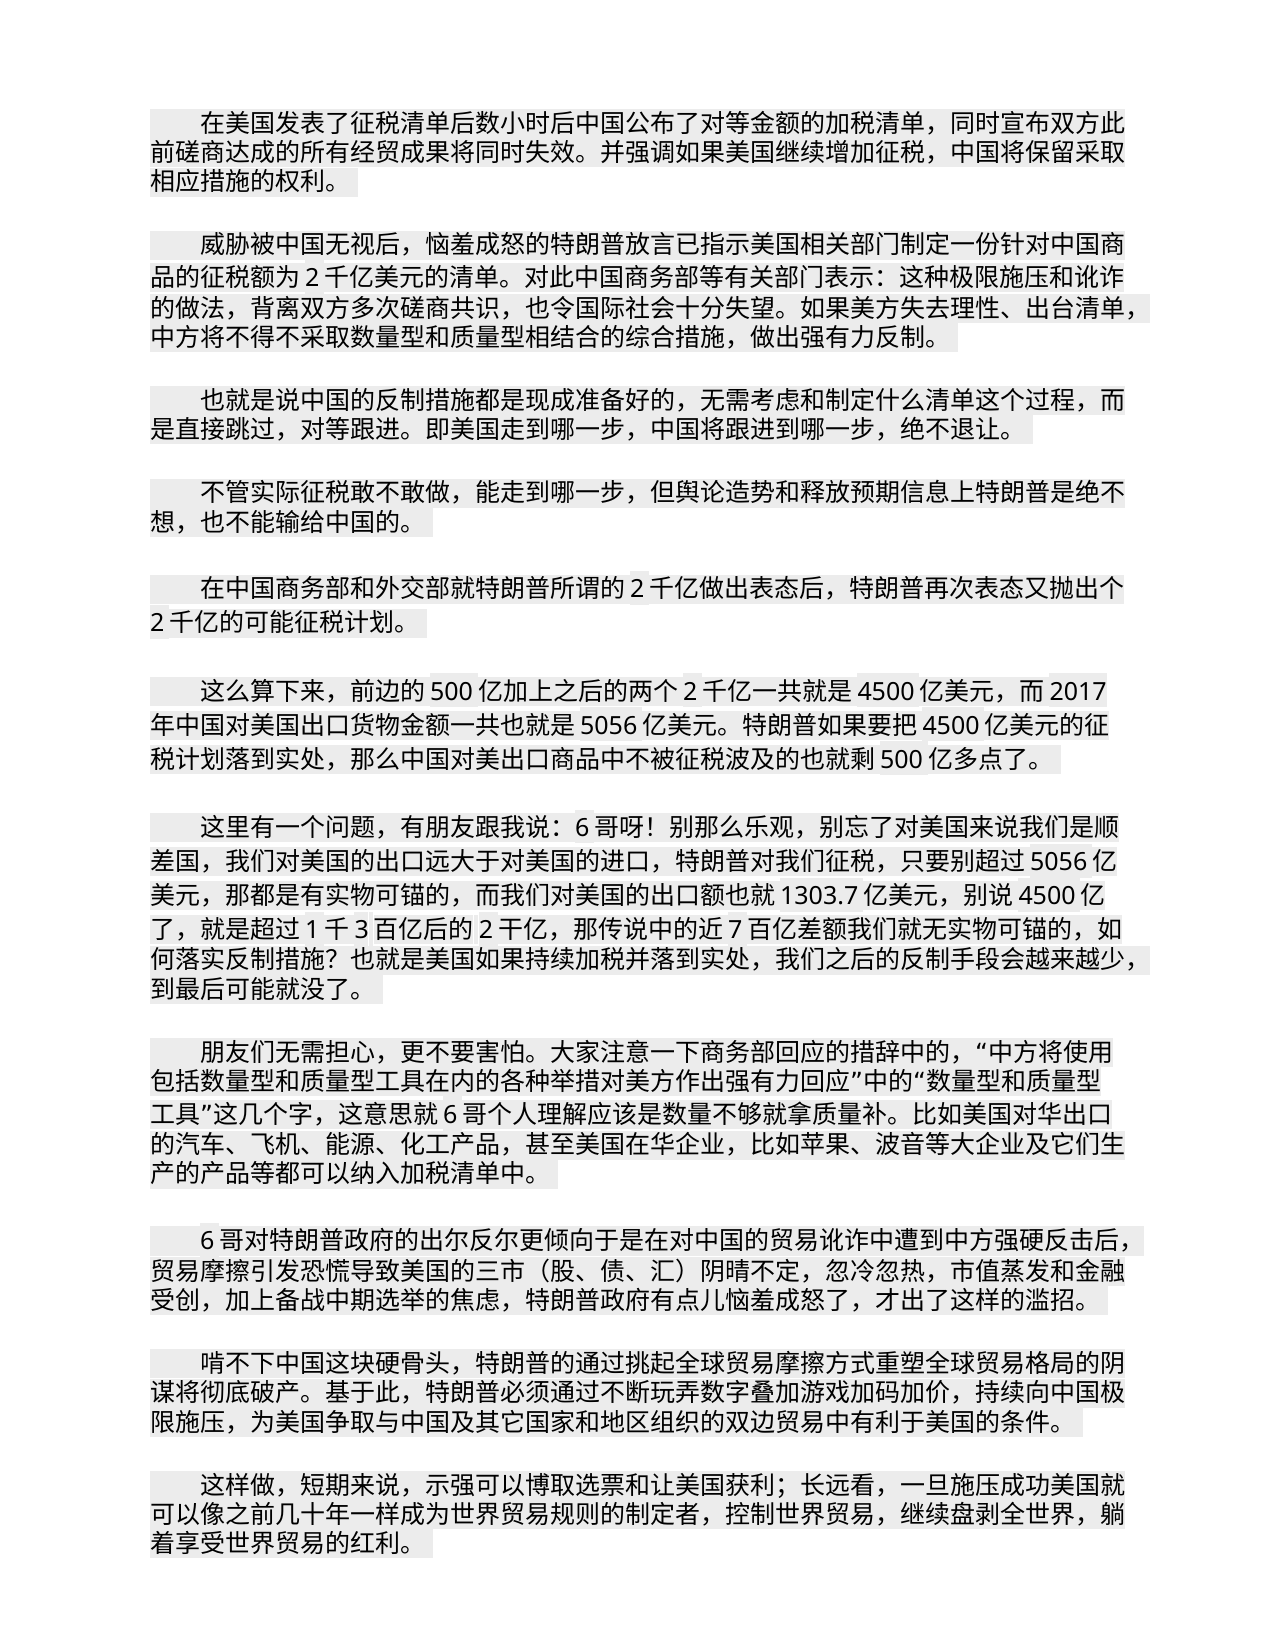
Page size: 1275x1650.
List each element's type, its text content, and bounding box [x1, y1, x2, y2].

text 分享原文，http://www.dacankao.com/forum.php?mod=viewthread&;tid=134672&;highlight=6%B8%E7 數據我沒查證，但我覺得看起來順，言之有物，並未轉成繁體，僅供樓友欣賞 6月15日美国发布了针对进口中国商品的500亿美元的征税清单后，特朗普在随后就加税原因的声明中威胁说，如果中国跟进报复，那么曾经考虑追加的1千亿就可能成为事实。 特朗普的意思是，美国公布500亿征税清单是对中国在降低贸易不平衡和窃取知识产权等核心问题上无所作为的惩罚，是中国有错在先，所以对美国的加税惩罚，中国不能反抗，必须毫无怨言地接受。 特朗普政府的目的很明显，只要在关税问题上把中国这块最硬的骨头啃下来，那么接下来再拿捏欧盟、加拿大之类的国家那就轻松、容易的多了。然而对美国自认为所谓的中国有错在先的这种“欲加之罪何患无词”的无赖腔调，中国并不打算接受，也不可能接受。 在美国发表了征税清单后数小时后中国公布了对等金额的加税清单，同时宣布双方此前磋商达成的所有经贸成果将同时失效。并强调如果美国继续增加征税，中国将保留采取相应措施的权利。 威胁被中国无视后，恼羞成怒的特朗普放言已指示美国相关部门制定一份针对中国商品的征税额为2千亿美元的清单。对此中国商务部等有关部门表示：这种极限施压和讹诈的做法，背离双方多次磋商共识，也令国际社会十分失望。如果美方失去理性、出台清单，中方将不得不采取数量型和质量型相结合的综合措施，做出强有力反制。 也就是说中国的反制措施都是现成准备好的，无需考虑和制定什么清单这个过程，而是直接跳过，对等跟进。即美国走到哪一步，中国将跟进到哪一步，绝不退让。 不管实际征税敢不敢做，能走到哪一步，但舆论造势和释放预期信息上特朗普是绝不想，也不能输给中国的。 在中国商务部和外交部就特朗普所谓的2千亿做出表态后，特朗普再次表态又抛出个2千亿的可能征税计划。 这么算下来，前边的500亿加上之后的两个2千亿一共就是4500亿美元，而2017年中国对美国出口货物金额一共也就是5056亿美元。特朗普如果要把4500亿美元的征税计划落到实处，那么中国对美出口商品中不被征税波及的也就剩500亿多点了。 这里有一个问题，有朋友跟我说：6哥呀！别那么乐观，别忘了对美国来说我们是顺差国，我们对美国的出口远大于对美国的进口，特朗普对我们征税，只要别超过5056亿美元，那都是有实物可锚的，而我们对美国的出口额也就1303.7亿美元，别说4500亿了，就是超过1千3百亿后的2干亿，那传说中的近7百亿差额我们就无实物可锚的，如何落实反制措施？也就是美国如果持续加税并落到实处，我们之后的反制手段会越来越少，到最后可能就没了。 朋友们无需担心，更不要害怕。大家注意一下商务部回应的措辞中的，“中方将使用包括数量型和质量型工具在内的各种举措对美方作出强有力回应”中的“数量型和质量型工具”这几个字，这意思就6哥个人理解应该是数量不够就拿质量补。比如美国对华出口的汽车、飞机、能源、化工产品，甚至美国在华企业，比如苹果、波音等大企业及它们生产的产品等都可以纳入加税清单中。 6哥对特朗普政府的出尔反尔更倾向于是在对中国的贸易讹诈中遭到中方强硬反击后，贸易摩擦引发恐慌导致美国的三市（股、债、汇）阴晴不定，忽冷忽热，市值蒸发和金融受创，加上备战中期选举的焦虑，特朗普政府有点儿恼羞成怒了，才出了这样的滥招。 啃不下中国这块硬骨头，特朗普的通过挑起全球贸易摩擦方式重塑全球贸易格局的阴谋将彻底破产。基于此，特朗普必须通过不断玩弄数字叠加游戏加码加价，持续向中国极限施压，为美国争取与中国及其它国家和地区组织的双边贸易中有利于美国的条件。 这样做，短期来说，示强可以博取选票和让美国获利；长远看，一旦施压成功美国就可以像之前几十年一样成为世界贸易规则的制定者，控制世界贸易，继续盘剥全世界，躺着享受世界贸易的红利。 但世界贸易不是美国人开发的闯关游戏，不按美国人设计的来，游戏就中止或Game over。如果美国市场对中国商品完全关闭大门，那么利用中国市场、资源、人力等从事生产、加工和销售商品的欧洲、日韩、东盟等地区和国家也将受牵连，被波及。也就是美国与中国搞贸易摩擦，甚至打贸易战，全世界将没有一个国家能幸免，独善其身。因为发展到今天，全世界的经济（金融）互融互通程度太高了，中国与各国的经济互绑也很紧密，从某种程度上讲可谓一荣俱荣，一损俱损。其它国家对美国的贸易挑衅不会无动于衷的。 抛开其他国家不讲，就中美两方来说，如果美方4500亿美元的征税清单完全落实，那就意味着美国市场要对所有中国商品关上大门，而大家别忘了，在中国对美国的出口中，美国在华公司或不在华但利用中国市场的公司、企业，它们的进行生产、加工后的商品部分返销到了美国，而这些企业、公司出口到美国的商品的金额占了中国对美出口的30%还多，这个金额大约就是1500多亿美元，再加上中国对美国的服务贸易逆差约900多亿，光这两项加起来就是2400多亿美元，也就是在中国对美国输出的商品中纯粹是中国企业生产的商品，而不包括美国在内的其它国家的企业生产的商品，或者说与其它国家企业没有利益牵扯的商品其实占比并不是很大，所以制裁中国从某程度讲也是在朝美国自己和盟友及其他贸易伙伴身上捅刀子。更何况中美之间还有那么大的服贸逆差，美国的选择空间看似比中国大，实则未必。 其实大家仔细观察应该能注意到，不论是500亿，还是2千亿，特朗普政府在制定针对中国商品的征税清单中竭力避免会波及美国人日常生活的民生产品领域，而中国出口到美国的商品中民生产品又占了很大的比例，所以说特朗普500亿可操弄的空间很大，2干亿，甚至4千亿，操弄的空间并不大。理由是对中国出口到美国的民生产品征重税会导致中国减少，甚至停止某一类或多种商品出口到美国，结果就是中国的商品出口可能受影响的同时美国人的生活消费成本也被拉高，这对于本来日子就没以前好过的美国人来说无异于雪上加霜，谁让他们过不好，他们绝对会让谁不好过。特朗普想通过对贸易伙伴秀强硬、玩狠提升民意支持率，捞取更多的选票，为共和党的国会选举和自己的连任加分恐怕会越来越难。 这么看来，特朗普这是明知不可为而强行为之，尤其是针对中国，经过两个多月的摩擦、谈判和磋商，中国也应该是做了很大的让步，中美也数度达成了协议，为什么美国方面会无视双方达成的协议和美国已得到的收益，再次使贸易摩擦升级，且有可能滑向贸易战危险呢？ 在一些人看来，每次中美谈判中国都是让步，按这种腔调到现在中国差不多已经跪了，美国也没必死缠着中国不放。而事实正好相反，美国之所以对中国死缠烂打，出尔反尔，正是因为中国在谈判中坚守的原则和底线从来就没让过步，中国让步的是购买美国产品，其实这也算不上是让步，因为购买他国产品这是国家发展，民众生活所需，这是必须买的，差别只是跟谁买而已。把购买配额多分配给美国一点是基于中美博弈需要，而且中国对美国商品的多购买是按自已的分期分批的节奏来，而非美国要求的短期迅速减少贸易逆差，平衡贸易失衡，这是一方面。另一方面是中国对美国针对中国的“中国制造2025”及知识产权方面的蛮横要求一概拒绝。以上这些就是美国再次升级贸易摩擦，甚至扬言不惜打贸易战的真正原因。 这不是6哥的个人推测，是美国贸易代表纳瓦罗称自己说的，他说：特朗普的关税计划是“勇敢”、“有远见的”（马屁功夫一流）。如果中国继续攫取未来行业，美国经济就没有未来。中国参与经济侵略，特朗普给了中国改变其行为的机会。与中国的谈判在降低贸易不平衡和窃取知识产权等核心问题上未取得任何进展。 这最后的一句话才是关键，“……未取得任何进展”，虽然这家伙说的有点夸张，但也基本上是事实。这就是6哥上边说的“美国再次升级贸易摩擦，甚至扬言不惜打贸易战的真正原因”。这也是特朗普左一个500亿，右一个2000亿，现在累记到4500亿的真正原因。这叫什么来着？这叫气极败坏。 导致特朗普政府在中美贸易问题上再度翻脸生事的原因，除了上边分折的经贸施压基本失败这个主要原因外，另一个重要原因是地缘施压也失败了，而且地缘施压败的比经贸更惨。 关于地缘上的失败，东亚、台湾问题、南海、西亚和中亚就不多说了，无非就是僵而不死或死而不僵，亦或是半死半僵状态。今天重点说一下朝鲜半岛，关于半岛咱还是从“金特会”说起，早在6月13日的文章《“金特会”实现了，赢家输家都有谁？》中，6哥说中国是“金特会”的隐性赢家，具体原因大家可以点链接翻阅一下原文。 “金特会”美国（西方）至少进一步明确认识到，中朝关系难以离间破坏，朝对中的信任达到了一个前所未有的高度，能把最高领导人的安危完全托付给中国，朝鲜对中国的信任程度可见一斑；朝鲜正是在中国的鼓励、支持下，开始逐步弃核并愿意改善与韩美的关系，但基于（朝中）对日的民族仇恨和博弈需要，朝鲜始终对日的表态不予理睬；朝鲜愿意把国家的发展转到经济建设上来，金正恩的密集访华，除了商谈朝中的战略协作外，重点就是经济建设，这可以从每次金正恩与主席的谈话中判断得出。 从金正恩坐中国国航飞机赴会和返程，中国战机护航及舰艇、天地海空一体监控可以看出，中国在南海军事部署和对东北亚、东亚、南海及其周边的监控已达到了全域无死角，全天候不间歇的程度；朝内政稳定，外部在政经，甚至是军事安全上依赖中国，使得美国（西方）拿朝核问题，乃至整个半岛问题这张地缘牌敲诈中国的难度越来越高了。包括拿现在在东北亚的势缓示弱换取中国在经贸上的让利，美国仍未能得逞。简单点讲就是尽管美国（西方）在地缘上玩尽了奇技淫巧，软硬兼并，但中国基本上是软硬不吃。地缘上威逼利诱不起多大的作用，特朗普政府只能在经贸上增加施压力度，这就是美国再次升级贸易摩擦，甚至扬言不惜打贸易战的另一个重要原因。 那么中国不惧美国的贸易摩擦，甚至是贸易战的原因又是什么呢？ 一，从国际大环境看，美国是逆全球而动，一个“美国优先”几乎把所有国家都推到了美国的对立面，贸易上更是把昔日的盟友、邻居和争取的国家都当成了收割对象，虽然一段时间以来这些所谓的盟友、邻居和争取的国家与美国因关税问题吵翻了天，相互报复的关税金额并不大，也似乎不太乐意跟中国联手反制美国，但形势的发展让这些地区组织和国家的执政精英看到了，美国的流氓关税政策针对的绝不仅仅是中国，而是除了美国自己及美国的少数几个盟友之外的全世界。 别说这些地区组织和国家不敢，也不能配合美国围攻中国，就是敢和能，那么中国一旦倒下，下一个被猎杀的目标就是他们自己。更何况在围攻中国的过程中这些地区组织和国家很可能先中国一步就被干掉了，要么被中国反击致死，要么被美国猎杀，要不被中美一起啃食掉，总之一个结局就是死。美国已经用实际行动证明了，在啃不动中国的情况下就会反过来啃食它们。所以呢，虽然不愿意加入中国发起的反美统一战线里，但欧盟、印度、俄罗斯、加拿大等地区组织和国家已针对美国6月1日起启的“钢铝关税”发起了报复行动，数额虽小，更像是对美国“撒娇”性质的警告，但只要这些地区组织和国家动起来，这种大环境对我们中国来说就是有利的。 最新消息是，第七届中欧经贸高层对话将于6月25日在北京举行。中国愿与欧盟发展长期、稳定、互利共赢的经贸关系，要不断深化双边经贸领域务实合作。欧盟表示，高度重视欧中经贸关系，愿与中方共同维护自由贸易规则和多边贸易体制，推动欧中经贸关系向更高水平发展。 注意新闻中“愿与中方共同维护自由贸易规则和多边贸易体制”这句话，你要说这次对话没有中欧商议针对美国的贸易政策的内容，我是不会相信的，6哥倒是希望欧猪们能看明大势，看清现实。其它被美国关税政策冲击的经济体和国家也一样，不与中国合作，联手抵制美国，恐怕最后会被美国吃得连骨头渣都不剩。 二，就我们自己来说，与美国在贸易上的摩擦，甚至有可能演变为贸易战，这不仅仅只是一个经济问题，这是中美在政治、经济、军事等方方面面的全方位较量。 1，我们有强大的科技和军事力量为经济（金融）发展保驾护航。 大家可以回顾一下晚清到新中国建立这段历史，大大小小的不平等条约与帝国主义列强签了有多少？除了政治、军事内容外，条约大部分内容是有关经贸的，何也？不就是技不如人，确切的说是科技，尤其是军事上不如列强吗？（其实更主要的原因是上层腐朽，不得民心，人心散了，精神气没了） 现在美国为什么只敢在地缘上穷折腾，经贸上一再抽风而不敢有任何实质动作，更不敢有具体行动呢？还不是因为中国的科技实力，尤其是军事力量上去了吗？ 不管是在空天地海电哪一维空间，中国虽不能说已超越了美国（西方），甚至在某一维空间还不能与美国（西方）媲美，但是中国在所有这些维度空间里早已打破西方军事技术绝对优势的神话，而且在个别的科技和军事领域里已经跑在了美国（西方）的前边。 没有科技，尤其是军事实力来作支撑和保障，再强大的经贸实力都是虚弱，不堪一击的。参考日本，当年为什么会签定广场协议。今天我们有科技和军事实力做支撑，所以我们根本不惧美国的贸易摩擦，甚至贸易战。 2，我们有管理有方的政府，吃苦耐劳的人民，庞大的内需市场。 中国政府不是由资产阶级利益集团代言人组成的，高层无需为选票而战，更不需要为某个利益集团的私欲绑架和改变国家政策，他们需要做的是践行群众路线，考虑最广大人民的利益即可。这样中国政府制定的任何对外政策能够快速上传下达到每一个官员，甚至普通民众手中，上下一心，集体行动，几乎没什么困难是中国克服不了的。 中华文明几千年传承下来，生生不息，靠的就是中华民族一代代子孙的勤劳勇敢，吃苦耐劳。 中国人历来都是享得了福，也吃得苦的一群过日子有长远打算的人，看看中国的储蓄率就知道中国人是怎么精打细算过时候的。一些人，包括部分官员、学者、教授成天拿着美国（西方）那套“透支消费”自责，甚至嘲笑国人不懂得生活，活的不如美国（西方）人潇洒自在。殊不知美国（西方）这种从官到民的透支消费，卯吃寅粮观念和做法在美国（西方）能顺利抢劫他国财富时对国家的发展并不显得有什么不合适，一旦抢劫不顺弊端就开始显现，美国（西方）的国家发展到了今天这个衰落地步那都是无耻的透支消费导致的，有什么值得夸赞的？ 中国人创造财富既为满足自己的需要，也会子孙后代着想，都有长远考虑和打算，即每创造价值100元的财富，他们都会把其中的一半，甚至更多存储起来留作后用，甚至将其中很大多一部分留给自己的后代，而美国（西方）人正好反了，甚至把欠帐留给子孙后代。就这消费观念，美国（西方）想不衰落都难。 看看2017年中国内需拉动的经济增长的贡献率，2017年，最终消费支出对中国经济增长的贡献率为58.8%，成为经济稳定运行的“压舱石”。再看看出口经济在GDP中所占的比例，2017年经济增长速度放缓到6.9%时，出口占GDP的比例下降到了18.42%。 2017年，我国居民消费恩格尔系数已降至29.3%，食物支出之外的穿住用行等物质型消费比例上升，潜力很大。随着人均收入水平的持续提高和优质供给不断增加，将进一步为消费升级提供支撑；信息、医疗、养老、家政、旅游等服务型消费空间刚刚打开。2017年，我国信息消费规模达4.5万亿元。春节期间，全国接待游客同比增长12.1%，旅游收入增长12.6%，春节档电影票房收入增长超过60%；城镇化的快速推进将进一步拓展消费空间。2017年末我国常住人口城镇化率为58.52%，距离发达国家80%左右的平均水平还有很大差距。据初步测算，城镇化率每提高1个百分点，拉动消费增长近2个百分点。 也就是现在的中国已不是十几年前，二十几年前，甚至更早时候的中国了，那个时候中国经济发展和增长主要靠出口拉动。这就是中国为什么可以在一定的时期内不惧关起门来自循环，而西方却怕的要死的根本原因。 3，中国在一定时期内可以搞内循环，而美国（西方）却不可以。 说这些并不代表中国因为有底气，有实力就喜欢贸易摩擦，甚至是贸易战，而是美国要把这些东西强加给我们，我们必须得有所准备，是备而不战，而不是战而不备。事实上就现在这形势是美国想打贸易战就能打贸易战的吗？打贸易战，美国的本钱在哪？实力和能力又在哪？ 中国拥有世界最齐全的工业体系，拥世界第一的港口呑吐能力，中国又世界第一的制造业大国，经济总量世界第二，在金融上中国的实力也不凡，中国拥有虽还不能与西方比肩，但独立于西方的能源、货币和日臻完善的各种期货结算体系，加上海空天陆电方的科技和军事及通信，计算，高铁技术等为代表技术正在追赶，甚者某些领域已超越了西方等等，这就意味着相对于包括美国在内的其它所有经济实体而言，我们中国本身就是一个在一定时期内能自给自足的经济体，我既能够创造和生产财富，又能用自己创造和生产财富养活我们自己而不用依赖外部市场，更主要的是这个自给自足的经济体身又蕴含着几乎无限量级的战争动员和参与潜力，试问这样的经济体有谁敢与之对命吗？ 所以呢，尽管美国贸易代表纳瓦罗一边拍特朗普马屁，一边对中国释放强硬言论，但在放完凉后他还是说美国愿意继续与中国谈判。不管是真心愿意谈，还是使诈，我们还是那句话：“谈，大门敞开；打，奉陪到底”。 [150, 75, 1125, 1558]
